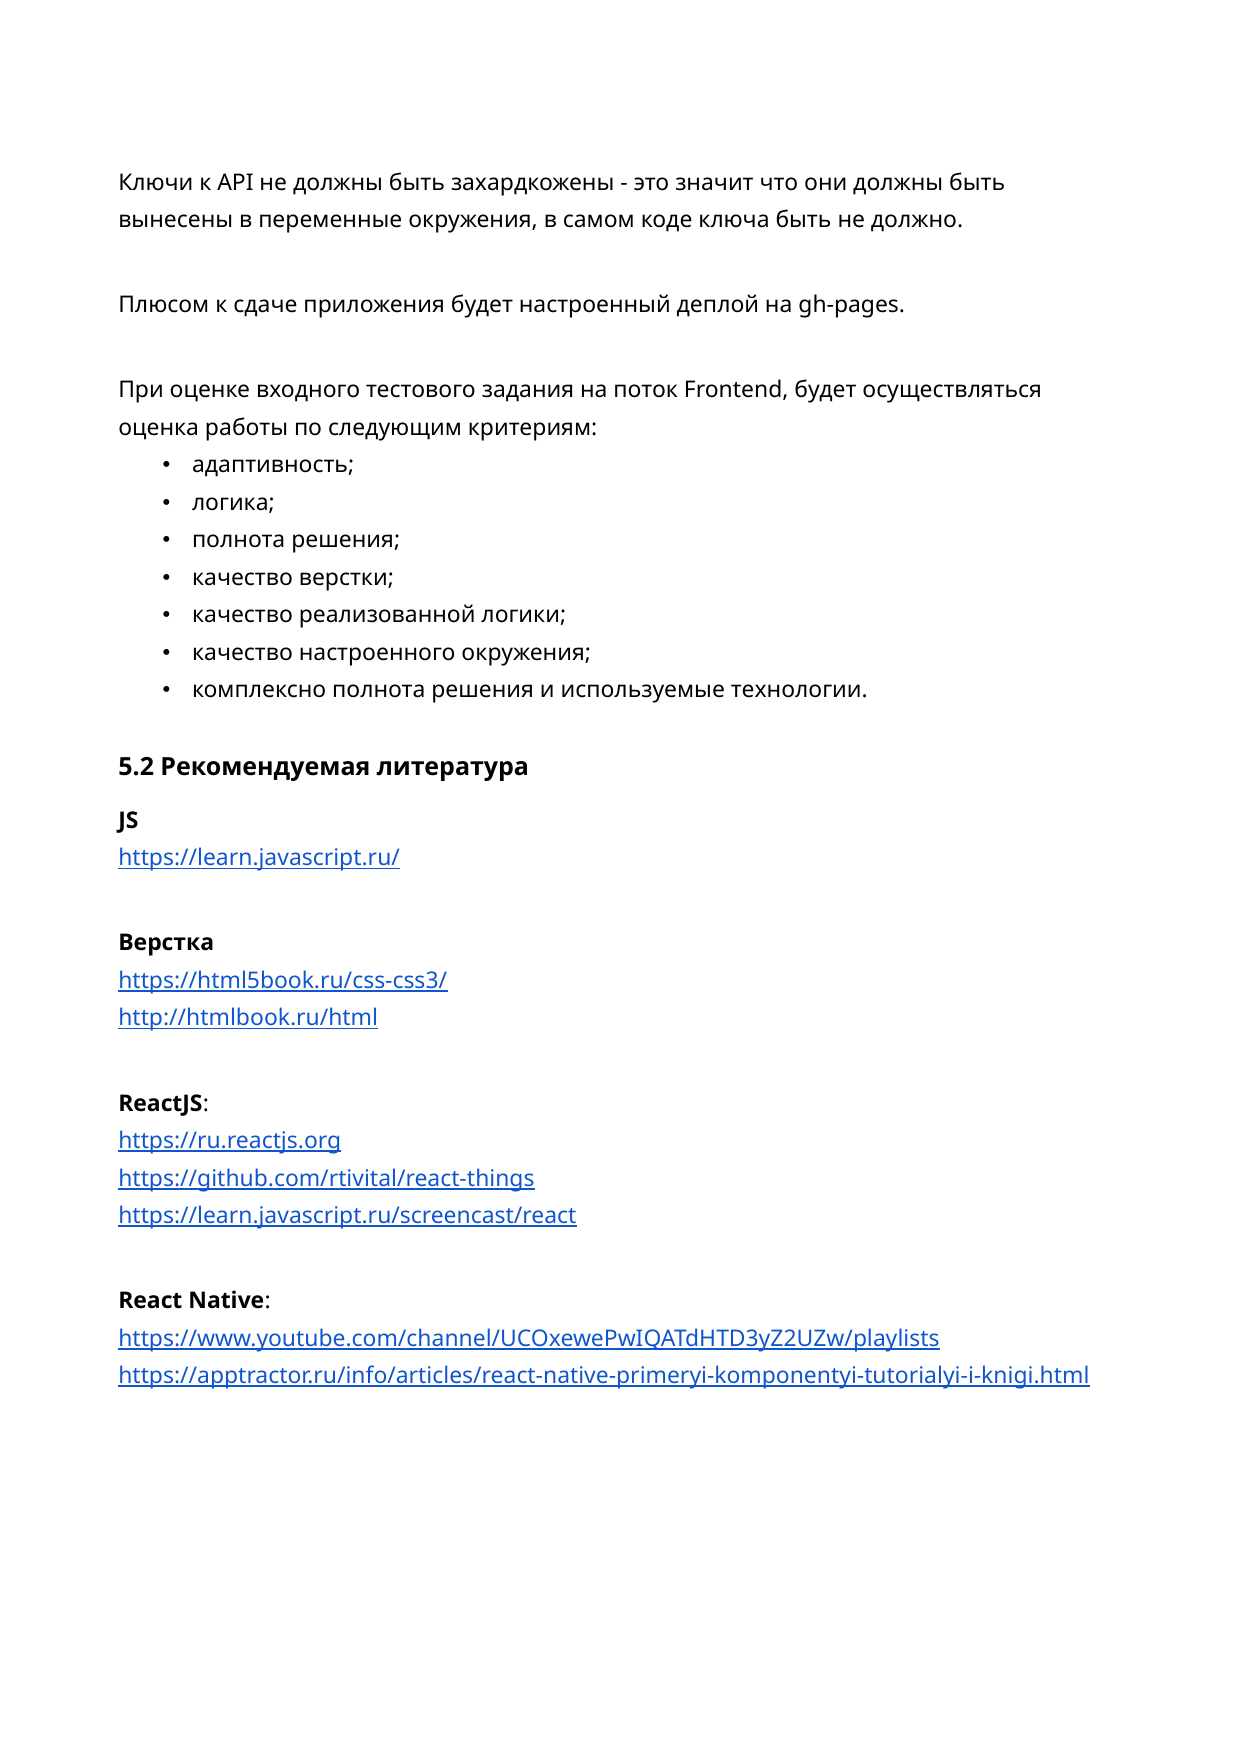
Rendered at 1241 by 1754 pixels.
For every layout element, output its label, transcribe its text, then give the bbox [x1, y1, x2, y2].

list качество реализованной логики; [162, 598, 1122, 630]
text https://learn.javascript.ru/screencast/react [118, 1199, 1122, 1230]
text JS [118, 804, 1122, 835]
text ReactJS: [118, 1086, 1122, 1118]
text При оценке входного тестового задания на поток Frontend, будет осуществляться оценка работы по следующим критериям: [118, 373, 1122, 442]
text Верстка [118, 926, 1122, 958]
text https://html5book.ru/css-css3/ http://htmlbook.ru/html [118, 964, 1122, 1033]
subtitle 5.2 Рекомендуемая литература [118, 748, 1122, 782]
text https://www.youtube.com/channel/UCOxewePwIQATdHTD3yZ2UZw/playlists [118, 1322, 1122, 1353]
text Ключи к API не должны быть захардкожены - это значит что они должны быть вынесены в переменные окружения, в самом коде ключа быть не должно. [118, 166, 1122, 234]
text https://ru.reactjs.org [118, 1124, 1122, 1155]
text https://apptractor.ru/info/articles/react-native-primeryi-komponentyi-tutorialyi-i-knigi.html [118, 1359, 1122, 1390]
list полнота решения; [162, 523, 1122, 555]
list логика; [162, 486, 1122, 517]
list качество настроенного окружения; [162, 636, 1122, 667]
text React Native: [118, 1284, 1122, 1315]
text https://learn.javascript.ru/ [118, 841, 1122, 872]
list качество верстки; [162, 561, 1122, 592]
list адаптивность; [162, 448, 1122, 480]
text https://github.com/rtivital/react-things [118, 1161, 1122, 1193]
list комплексно полнота решения и используемые технологии. [162, 673, 1122, 705]
text Плюсом к сдаче приложения будет настроенный деплой на gh-pages. [118, 288, 1122, 319]
